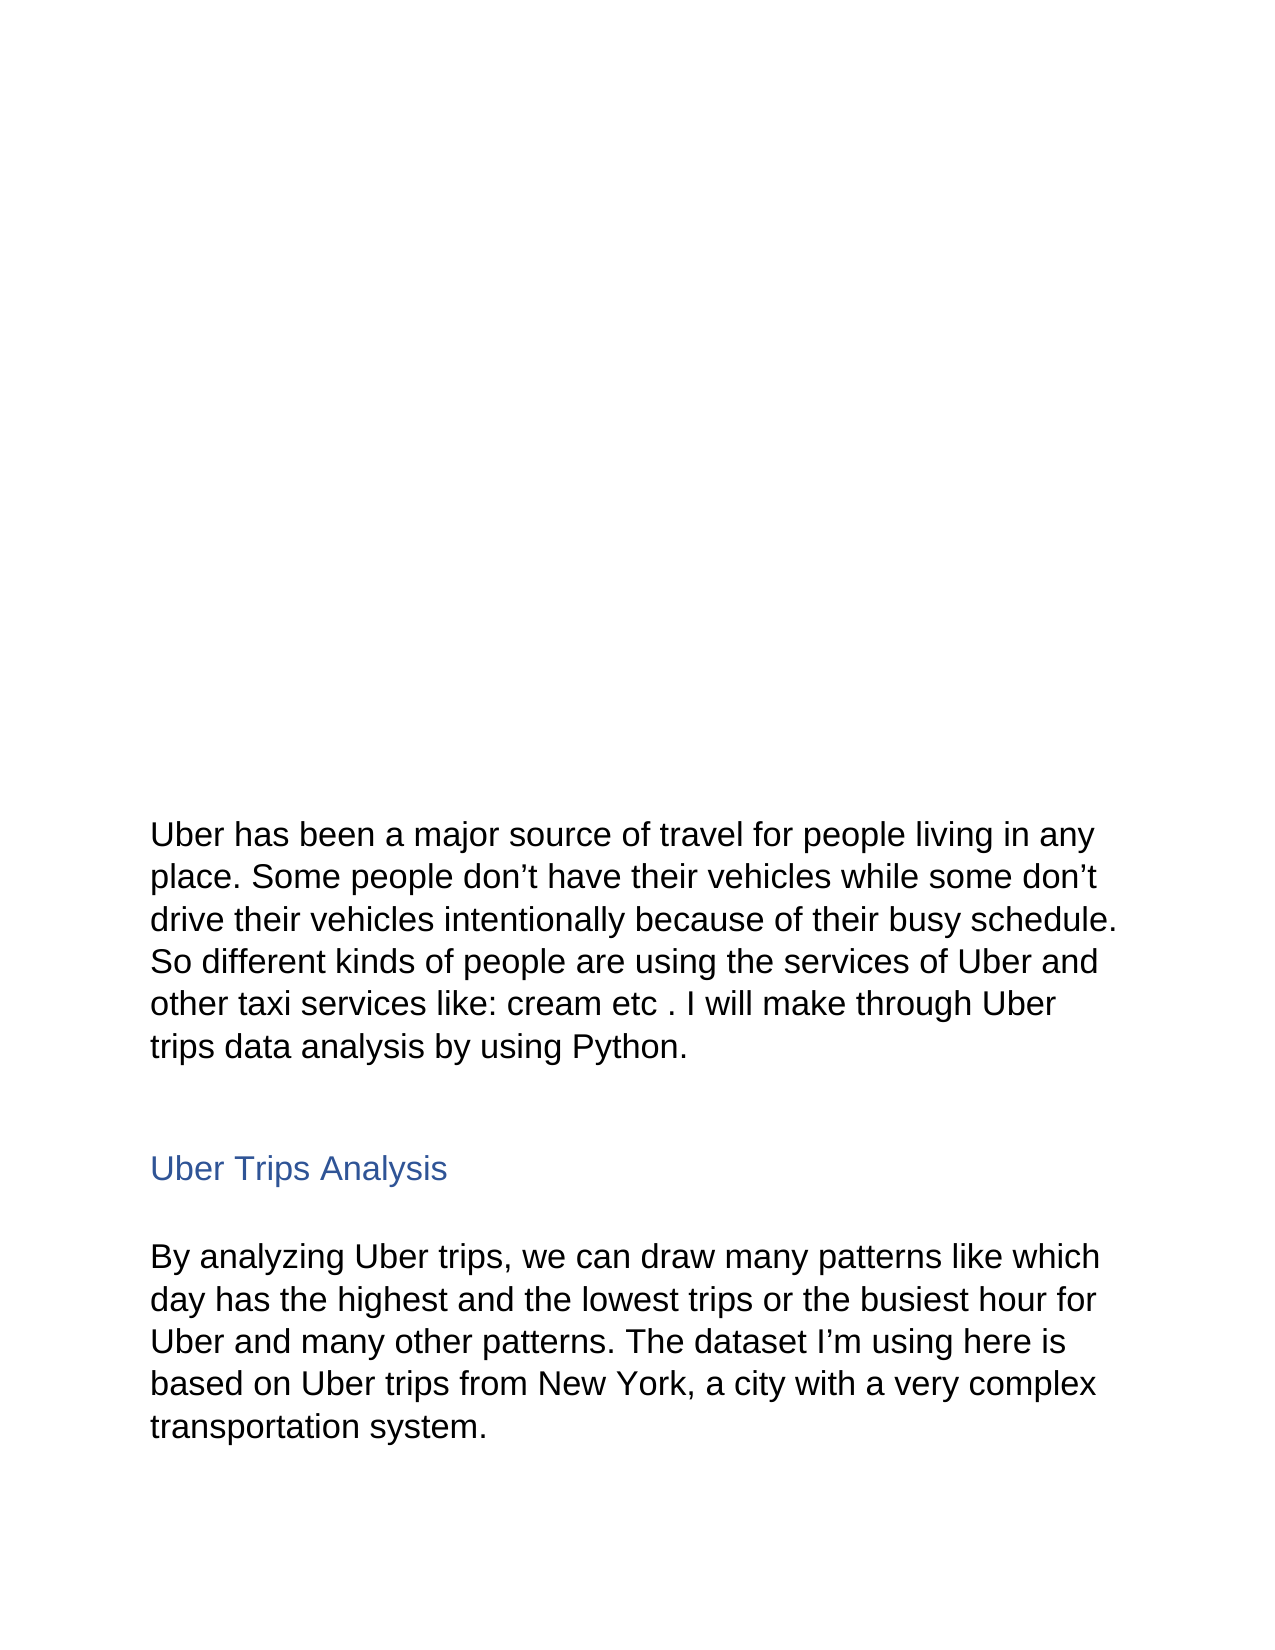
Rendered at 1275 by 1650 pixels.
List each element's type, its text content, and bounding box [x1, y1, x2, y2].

text By analyzing Uber trips, we can draw many patterns like which day has the highest and the lowest trips or the busiest hour for Uber and many other patterns. The dataset I’m using here is based on Uber trips from New York, a city with a very complex transportation system. [150, 1237, 1125, 1445]
text Uber has been a major source of travel for people living in any place. Some people don’t have their vehicles while some don’t drive their vehicles intentionally because of their busy schedule. So different kinds of people are using the services of Uber and other taxi services like: cream etc . I will make through Uber trips data analysis by using Python. [150, 814, 1125, 1065]
subtitle Uber Trips Analysis [150, 1148, 1125, 1187]
